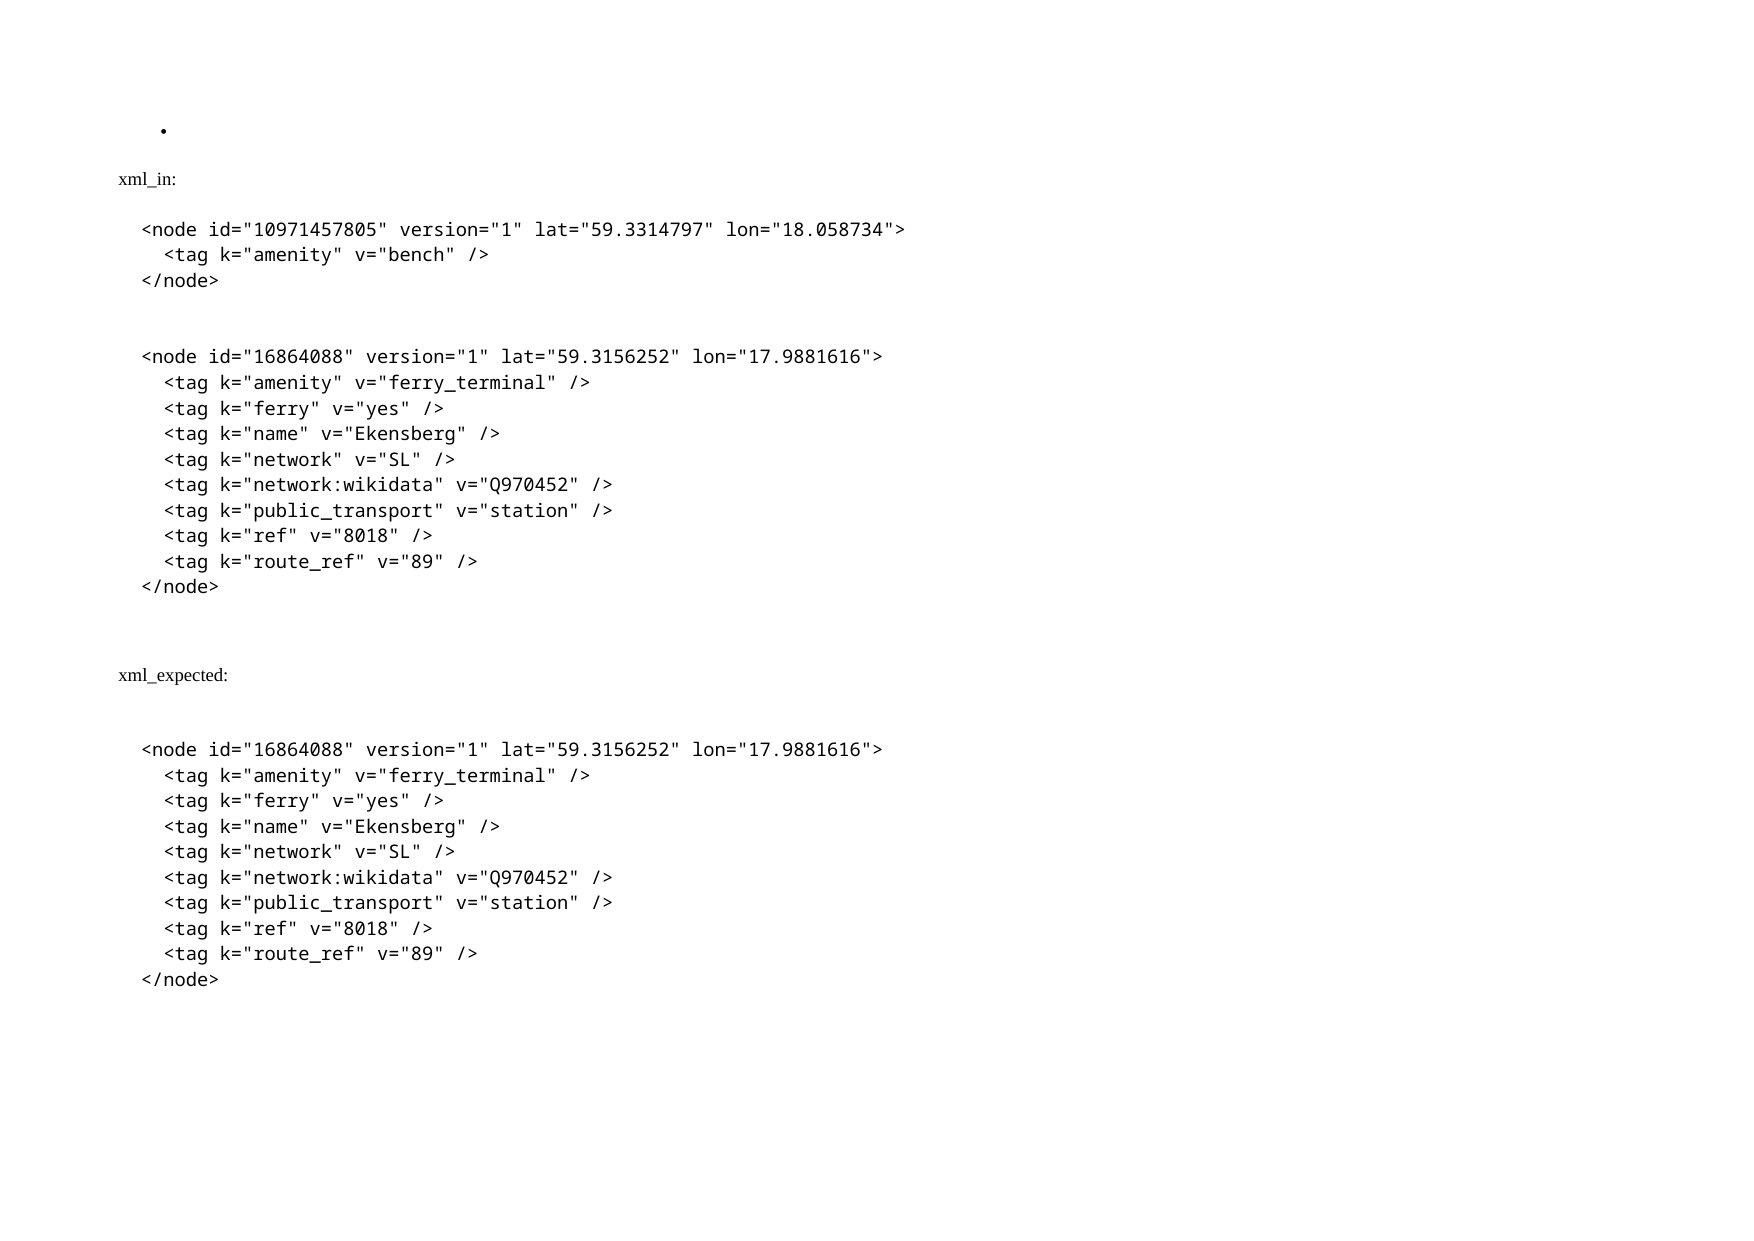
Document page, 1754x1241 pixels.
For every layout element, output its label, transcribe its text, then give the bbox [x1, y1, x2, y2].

text <tag k="amenity" v="ferry_terminal" /> [118, 369, 1636, 395]
text <node id="10971457805" version="1" lat="59.3314797" lon="18.058734"> [118, 216, 1636, 242]
text <tag k="amenity" v="ferry_terminal" /> [118, 762, 1636, 787]
text <tag k="amenity" v="bench" /> [118, 242, 1636, 267]
text <node id="16864088" version="1" lat="59.3156252" lon="17.9881616"> [118, 736, 1636, 762]
text <tag k="network" v="SL" /> [118, 446, 1636, 471]
text <tag k="name" v="Ekensberg" /> [118, 420, 1636, 446]
text <tag k="ferry" v="yes" /> [118, 787, 1636, 813]
text </node> [118, 267, 1636, 293]
text </node> [118, 573, 1636, 599]
text <tag k="route_ref" v="89" /> [118, 941, 1636, 966]
text <node id="16864088" version="1" lat="59.3156252" lon="17.9881616"> [118, 344, 1636, 369]
text <tag k="route_ref" v="89" /> [118, 548, 1636, 573]
text <tag k="public_transport" v="station" /> [118, 889, 1636, 915]
text <tag k="name" v="Ekensberg" /> [118, 813, 1636, 838]
text <tag k="ferry" v="yes" /> [118, 395, 1636, 420]
text <tag k="network:wikidata" v="Q970452" /> [118, 864, 1636, 889]
text <tag k="ref" v="8018" /> [118, 915, 1636, 941]
text </node> [118, 966, 1636, 992]
text <tag k="network:wikidata" v="Q970452" /> [118, 471, 1636, 497]
text <tag k="public_transport" v="station" /> [118, 497, 1636, 522]
text <tag k="ref" v="8018" /> [118, 522, 1636, 548]
text xml_expected: [118, 664, 1636, 685]
text <tag k="network" v="SL" /> [118, 838, 1636, 864]
text xml_in: [118, 165, 1636, 191]
